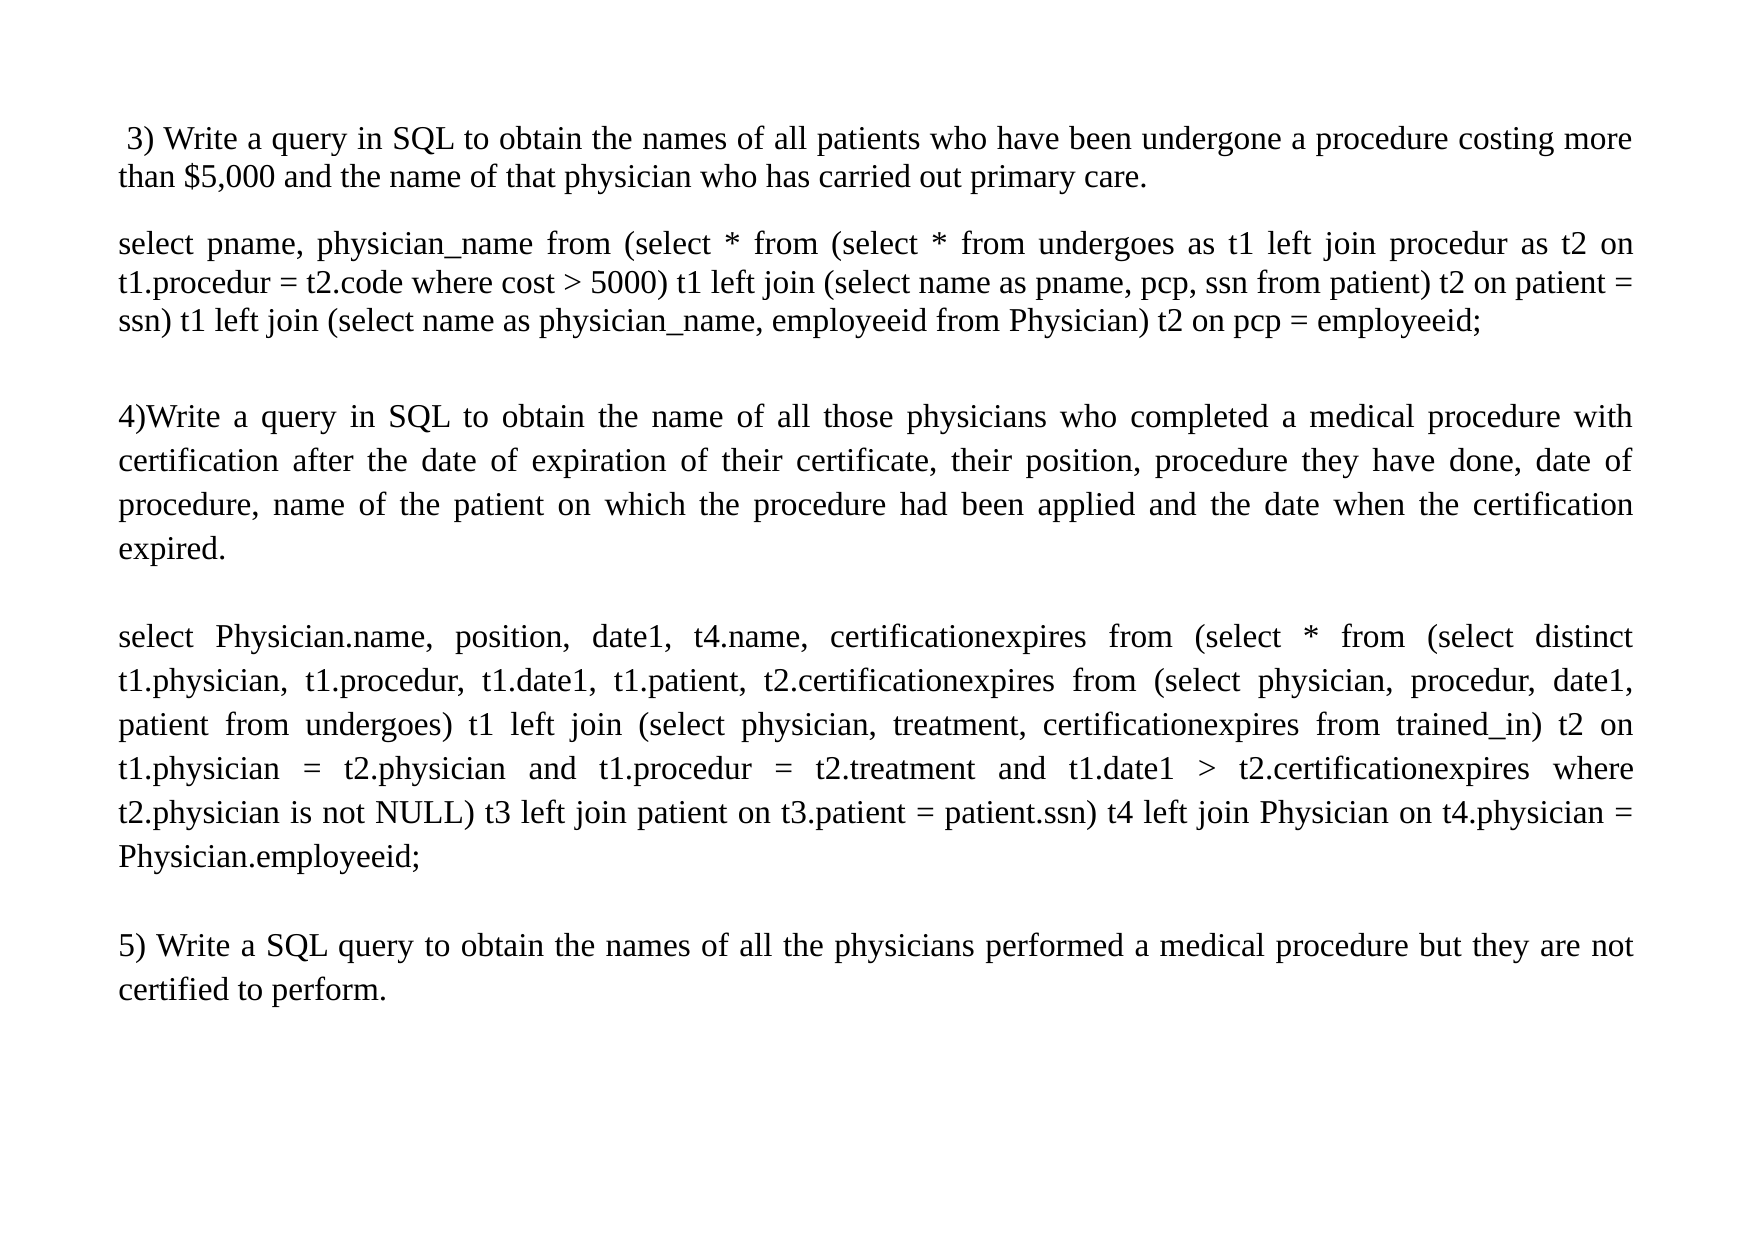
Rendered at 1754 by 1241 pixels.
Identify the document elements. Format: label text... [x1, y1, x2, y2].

text 3) Write a query in SQL to obtain the names of all patients who have been undergone a procedure costing more than $5,000 and the name of that physician who has carried out primary care. [118, 118, 1636, 195]
text select pname, physician_name from (select * from (select * from undergoes as t1 left join procedur as t2 on t1.procedur = t2.code where cost > 5000) t1 left join (select name as pname, pcp, ssn from patient) t2 on patient = ssn) t1 left join (select name as physician_name, employeeid from Physician) t2 on pcp = employeeid; [118, 223, 1636, 338]
text 4)Write a query in SQL to obtain the name of all those physicians who completed a medical procedure with certification after the date of expiration of their certificate, their position, procedure they have done, date of procedure, name of the patient on which the procedure had been applied and the date when the certification expired. [118, 396, 1636, 567]
text select Physician.name, position, date1, t4.name, certificationexpires from (select * from (select distinct t1.physician, t1.procedur, t1.date1, t1.patient, t2.certificationexpires from (select physician, procedur, date1, patient from undergoes) t1 left join (select physician, treatment, certificationexpires from trained_in) t2 on t1.physician = t2.physician and t1.procedur = t2.treatment and t1.date1 > t2.certificationexpires where t2.physician is not NULL) t3 left join patient on t3.patient = patient.ssn) t4 left join Physician on t4.physician = Physician.employeeid; [118, 616, 1636, 875]
text 5) Write a SQL query to obtain the names of all the physicians performed a medical procedure but they are not certified to perform. [118, 925, 1636, 1007]
